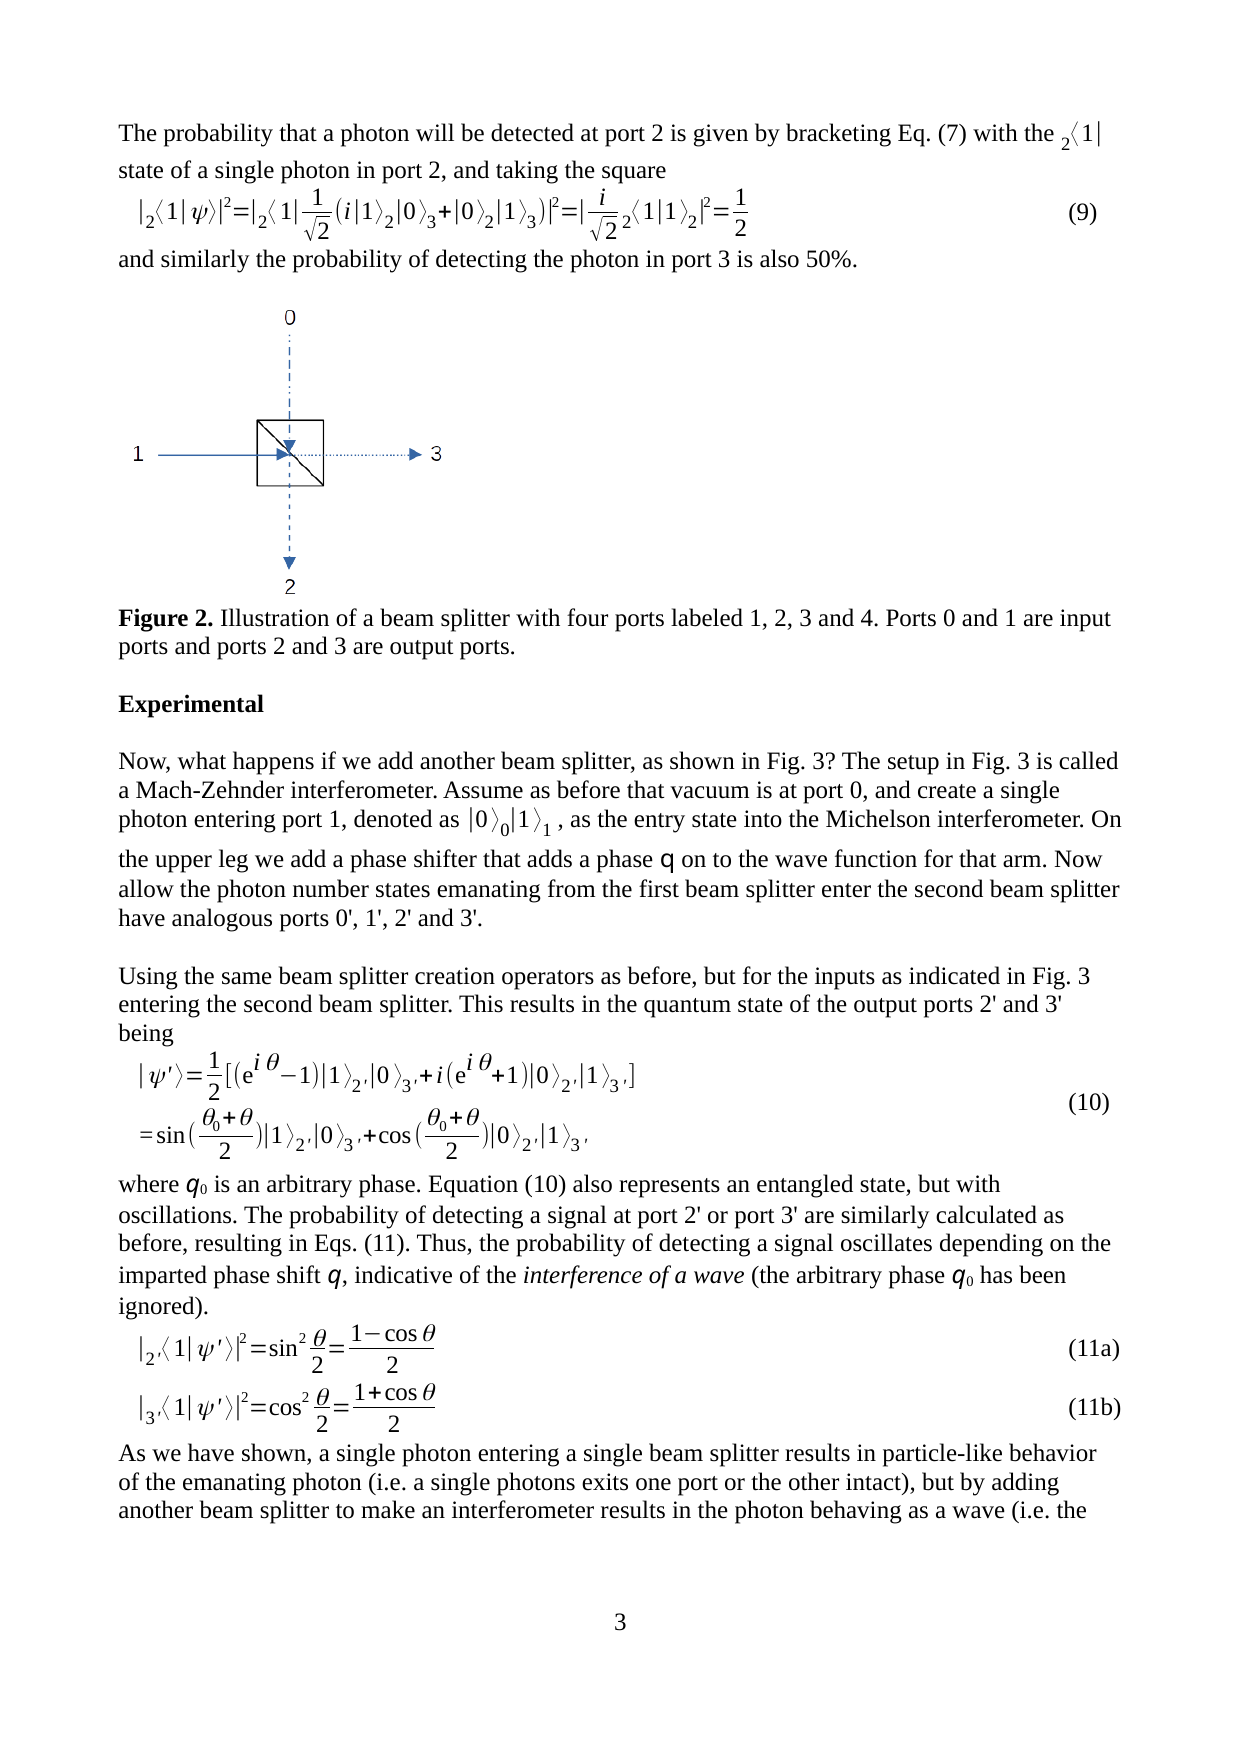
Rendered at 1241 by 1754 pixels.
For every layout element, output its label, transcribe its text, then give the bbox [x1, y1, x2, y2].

text (11a) [118, 1320, 1122, 1379]
text (11b) [118, 1379, 1122, 1438]
text The probability that a photon will be detected at port 2 is given by bracketing Eq. (7) with thestate of a single photon in port 2, and taking the square [118, 118, 1122, 183]
text Experimental [118, 689, 1122, 718]
text (9) [118, 183, 1122, 244]
text Now, what happens if we add another beam splitter, as shown in Fig. 3? The setup in Fig. 3 is called a Mach-Zehnder interferometer. Assume as before that vacuum is at port 0, and create a single photon entering port 1, denoted as, as the entry state into the Michelson interferometer. On the upper leg we add a phase shifter that adds a phase q on to the wave function for that arm. Now allow the photon number states emanating from the first beam splitter enter the second beam splitter have analogous ports 0', 1', 2' and 3'. [118, 746, 1122, 932]
text Using the same beam splitter creation operators as before, but for the inputs as indicated in Fig. 3 entering the second beam splitter. This results in the quantum state of the output ports 2' and 3' being [118, 961, 1122, 1047]
text Figure 2. Illustration of a beam splitter with four ports labeled 1, 2, 3 and 4. Ports 0 and 1 are input ports and ports 2 and 3 are output ports. [118, 302, 1122, 660]
picture [123, 302, 451, 603]
text As we have shown, a single photon entering a single beam splitter results in particle-like behavior of the emanating photon (i.e. a single photons exits one port or the other intact), but by adding another beam splitter to make an interferometer results in the photon behaving as a wave (i.e. the [118, 1438, 1122, 1524]
text where q0 is an arbitrary phase. Equation (10) also represents an entangled state, but with oscillations. The probability of detecting a signal at port 2' or port 3' are similarly calculated as before, resulting in Eqs. (11). Thus, the probability of detecting a signal oscillates depending on the imparted phase shift q, indicative of the interference of a wave (the arbitrary phase q0 has been ignored). [118, 1166, 1122, 1320]
text (10) [118, 1047, 1122, 1166]
text and similarly the probability of detecting the photon in port 3 is also 50%. [118, 244, 1122, 273]
